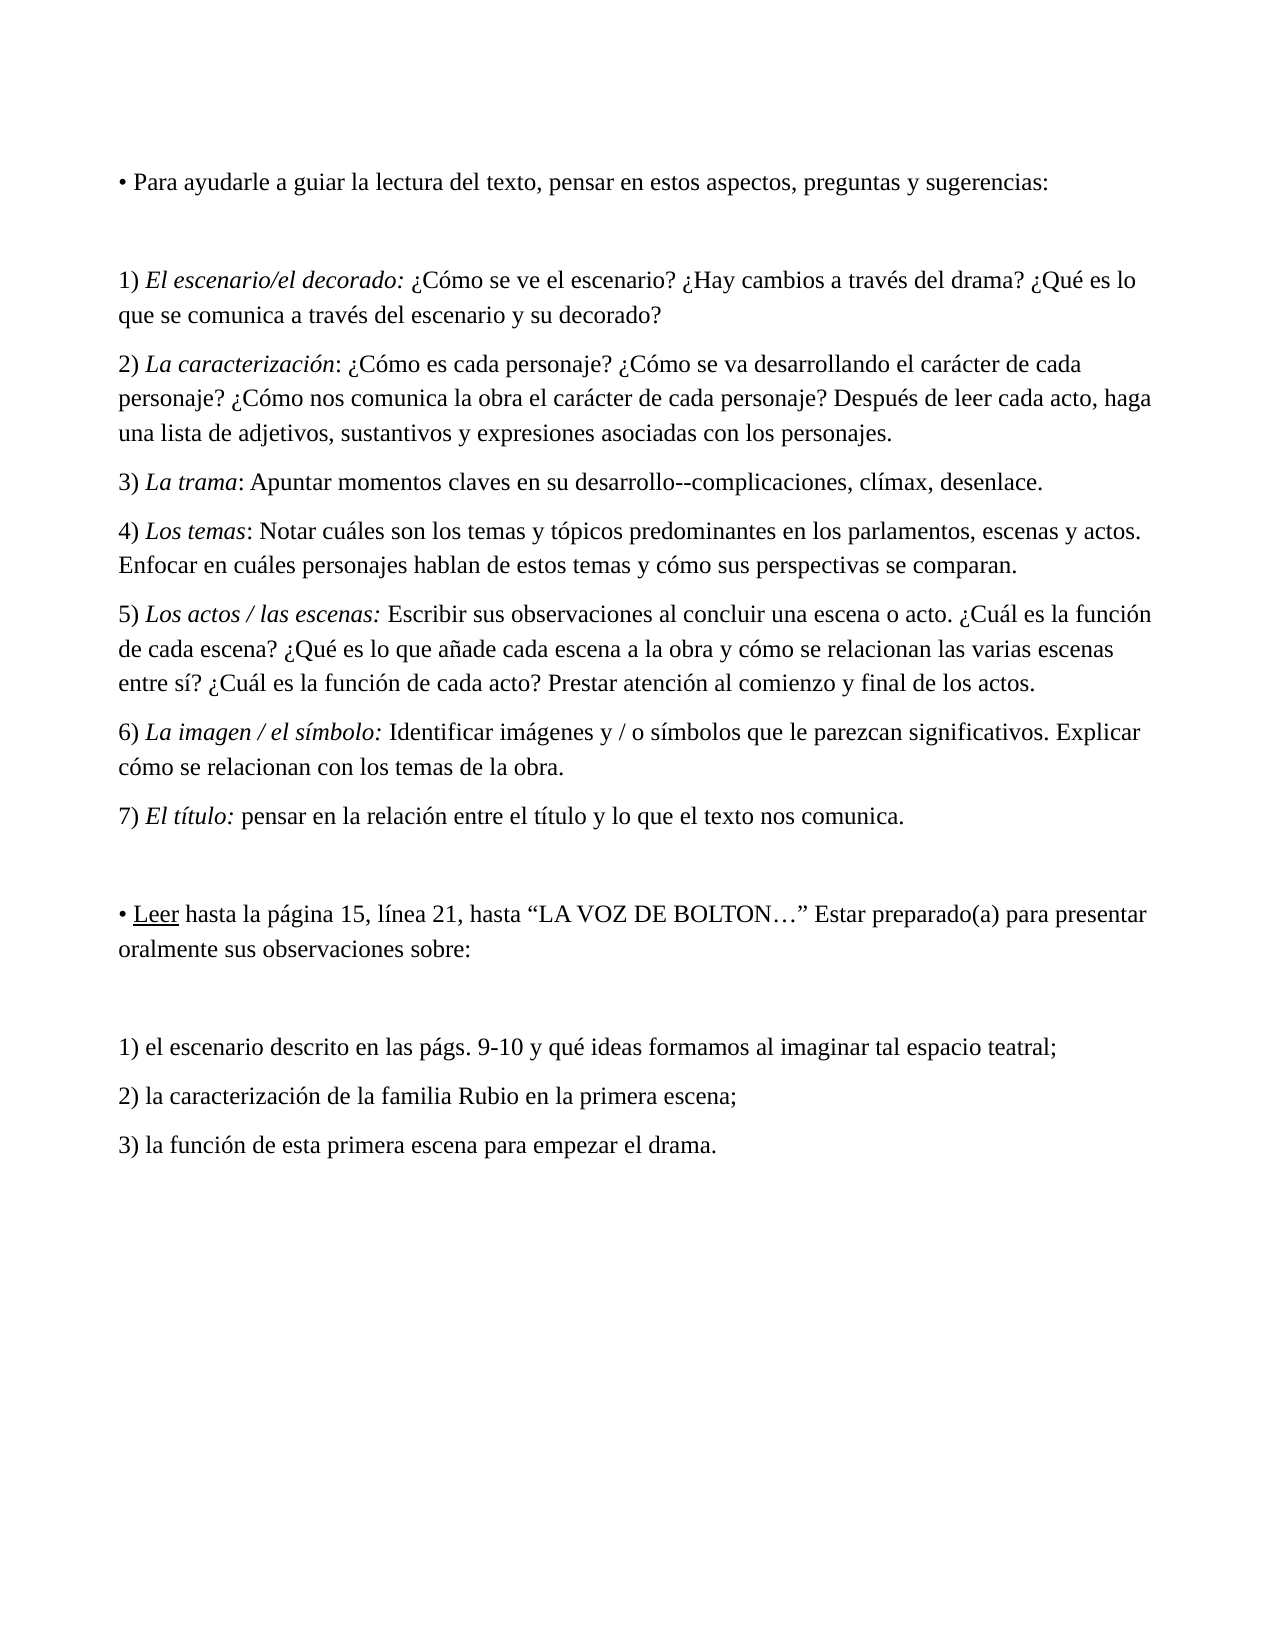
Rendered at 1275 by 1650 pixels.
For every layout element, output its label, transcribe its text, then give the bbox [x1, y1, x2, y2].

text 7) El título: pensar en la relación entre el título y lo que el texto nos comunica. [118, 801, 1157, 830]
text 3) La trama: Apuntar momentos claves en su desarrollo--complicaciones, clímax, desenlace. [118, 467, 1157, 496]
text 2) la caracterización de la familia Rubio en la primera escena; [118, 1081, 1157, 1109]
text 2) La caracterización: ¿Cómo es cada personaje? ¿Cómo se va desarrollando el carácter de cada personaje? ¿Cómo nos comunica la obra el carácter de cada personaje? Después de leer cada acto, haga una lista de adjetivos, sustantivos y expresiones asociadas con los personajes. [118, 349, 1157, 447]
text 5) Los actos / las escenas: Escribir sus observaciones al concluir una escena o acto. ¿Cuál es la función de cada escena? ¿Qué es lo que añade cada escena a la obra y cómo se relacionan las varias escenas entre sí? ¿Cuál es la función de cada acto? Prestar atención al comienzo y final de los actos. [118, 599, 1157, 697]
text 1) el escenario descrito en las págs. 9-10 y qué ideas formamos al imaginar tal espacio teatral; [118, 1032, 1157, 1061]
text 1) El escenario/el decorado: ¿Cómo se ve el escenario? ¿Hay cambios a través del drama? ¿Qué es lo que se comunica a través del escenario y su decorado? [118, 265, 1157, 328]
text 3) la función de esta primera escena para empezar el drama. [118, 1130, 1157, 1159]
text • Leer hasta la página 15, línea 21, hasta “LA VOZ DE BOLTON…” Estar preparado(a) para presentar oralmente sus observaciones sobre: [118, 899, 1157, 962]
text 6) La imagen / el símbolo: Identificar imágenes y / o símbolos que le parezcan significativos. Explicar cómo se relacionan con los temas de la obra. [118, 717, 1157, 781]
text 4) Los temas: Notar cuáles son los temas y tópicos predominantes en los parlamentos, escenas y actos. Enfocar en cuáles personajes hablan de estos temas y cómo sus perspectivas se comparan. [118, 516, 1157, 579]
text • Para ayudarle a guiar la lectura del texto, pensar en estos aspectos, preguntas y sugerencias: [118, 167, 1157, 196]
